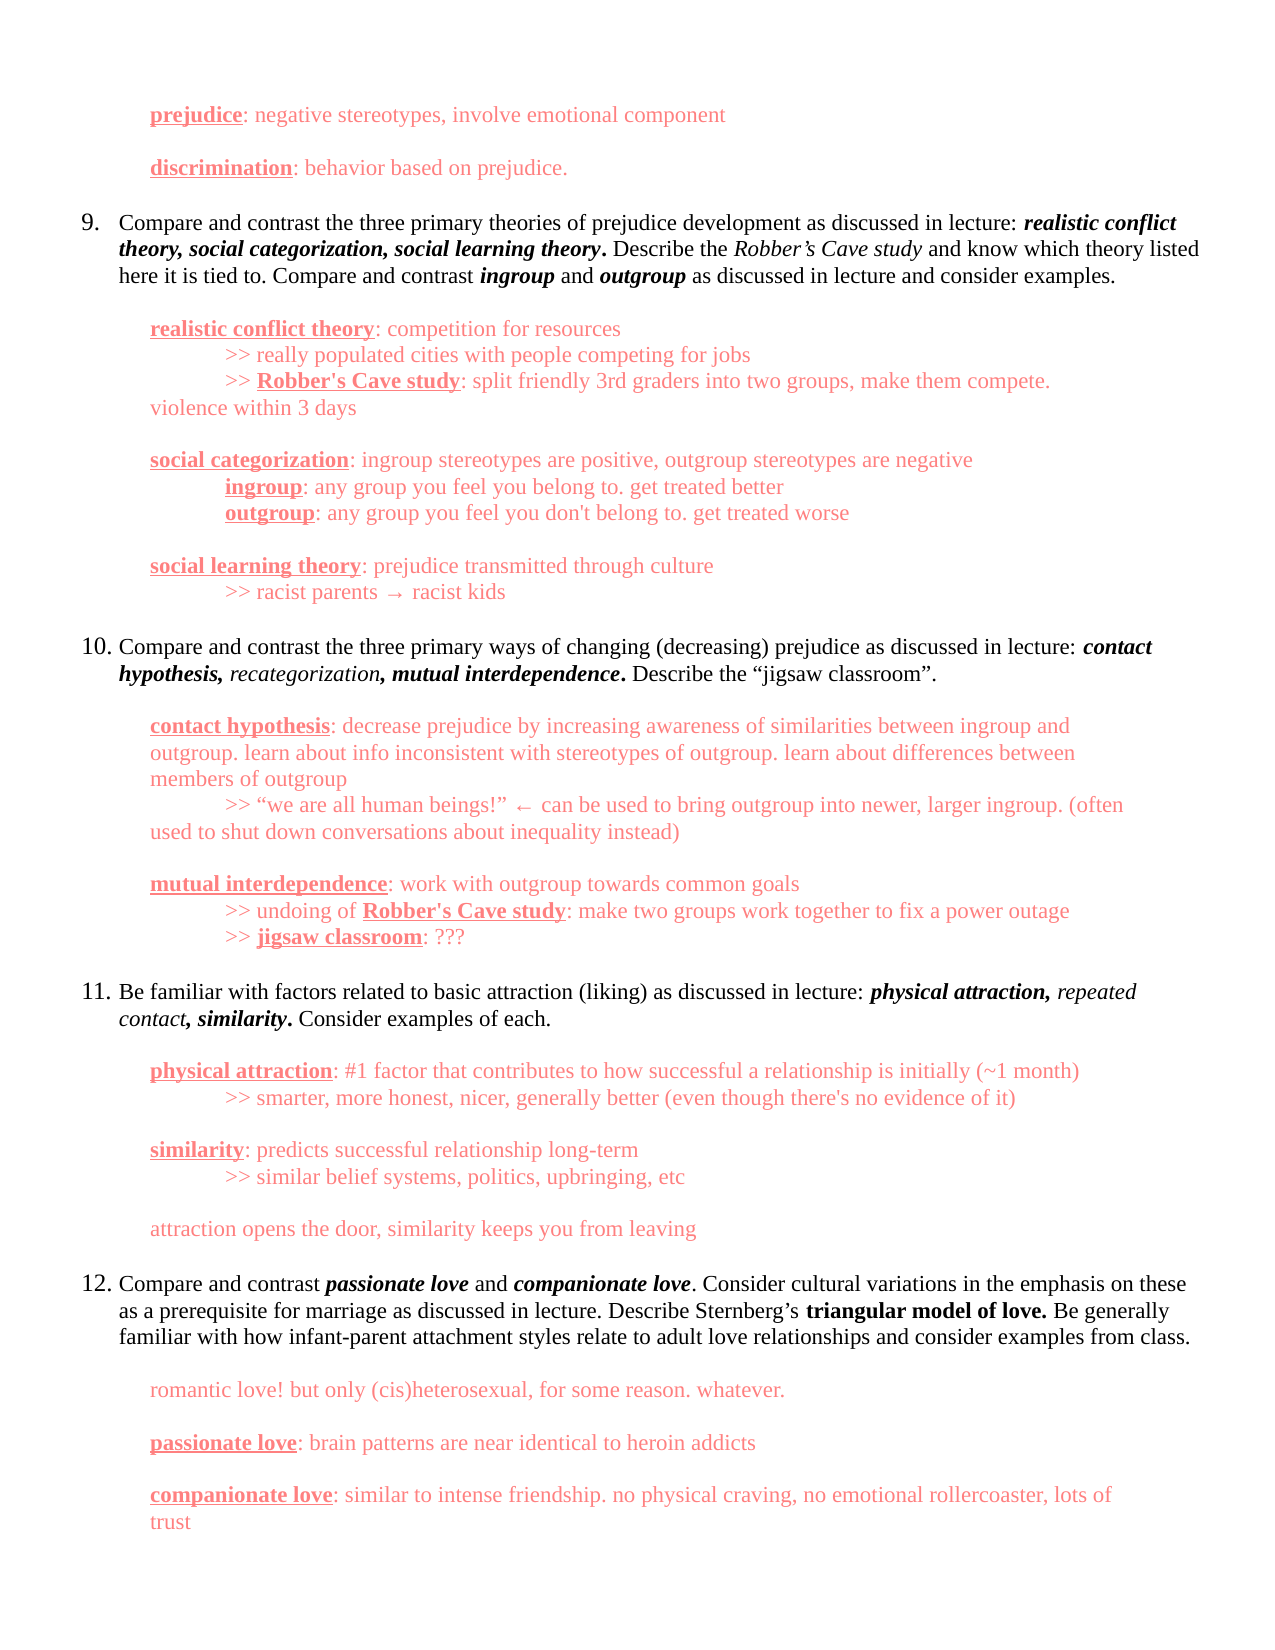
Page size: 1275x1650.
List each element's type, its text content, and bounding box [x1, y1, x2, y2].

list Be familiar with factors related to basic attraction (liking) as discussed in lecture: physical attraction, repeated contact, similarity. Consider examples of each. [81, 976, 1200, 1031]
text >> undoing of Robber's Cave study: make two groups work together to fix a power outage [150, 897, 1125, 923]
text prejudice: negative stereotypes, involve emotional component [150, 101, 1125, 128]
text discrimination: behavior based on prejudice. [150, 154, 1125, 180]
text companionate love: similar to intense friendship. no physical craving, no emotional rollercoaster, lots of trust [150, 1481, 1125, 1534]
text >> jigsaw classroom: ??? [150, 923, 1125, 949]
text >> similar belief systems, politics, upbringing, etc [150, 1163, 1125, 1189]
text mutual interdependence: work with outgroup towards common goals [150, 870, 1125, 897]
text social learning theory: prejudice transmitted through culture [75, 552, 1125, 578]
text >> smarter, more honest, nicer, generally better (even though there's no evidence of it) [150, 1084, 1125, 1110]
text passionate love: brain patterns are near identical to heroin addicts [150, 1429, 1125, 1455]
text physical attraction: #1 factor that contributes to how successful a relationship is initially (~1 month) [150, 1057, 1125, 1084]
text >> Robber's Cave study: split friendly 3rd graders into two groups, make them compete. violence within 3 days [150, 367, 1125, 420]
text >> racist parents → racist kids [75, 578, 1125, 604]
text outgroup: any group you feel you don't belong to. get treated worse [75, 499, 1125, 525]
list Compare and contrast passionate love and companionate love. Consider cultural variations in the emphasis on these as a prerequisite for marriage as discussed in lecture. Describe Sternberg’s triangular model of love. Be generally familiar with how infant-parent attachment styles relate to adult love relationships and consider examples from class. [81, 1268, 1200, 1349]
text >> really populated cities with people competing for jobs [150, 341, 1125, 367]
text >> “we are all human beings!” ← can be used to bring outgroup into newer, larger ingroup. (often used to shut down conversations about inequality instead) [150, 791, 1125, 844]
text contact hypothesis: decrease prejudice by increasing awareness of similarities between ingroup and outgroup. learn about info inconsistent with stereotypes of outgroup. learn about differences between members of outgroup [150, 712, 1125, 791]
list Compare and contrast the three primary ways of changing (decreasing) prejudice as discussed in lecture: contact hypothesis, recategorization, mutual interdependence. Describe the “jigsaw classroom”. [81, 631, 1200, 686]
text ingroup: any group you feel you belong to. get treated better [75, 473, 1125, 499]
list Compare and contrast the three primary theories of prejudice development as discussed in lecture: realistic conflict theory, social categorization, social learning theory. Describe the Robber’s Cave study and know which theory listed here it is tied to. Compare and contrast ingroup and outgroup as discussed in lecture and consider examples. [81, 207, 1200, 288]
text romantic love! but only (cis)heterosexual, for some reason. whatever. [75, 1376, 1125, 1402]
text similarity: predicts successful relationship long-term [150, 1136, 1125, 1163]
text attraction opens the door, similarity keeps you from leaving [150, 1215, 1125, 1242]
text realistic conflict theory: competition for resources [150, 314, 1125, 341]
text social categorization: ingroup stereotypes are positive, outgroup stereotypes are negative [150, 446, 1125, 473]
